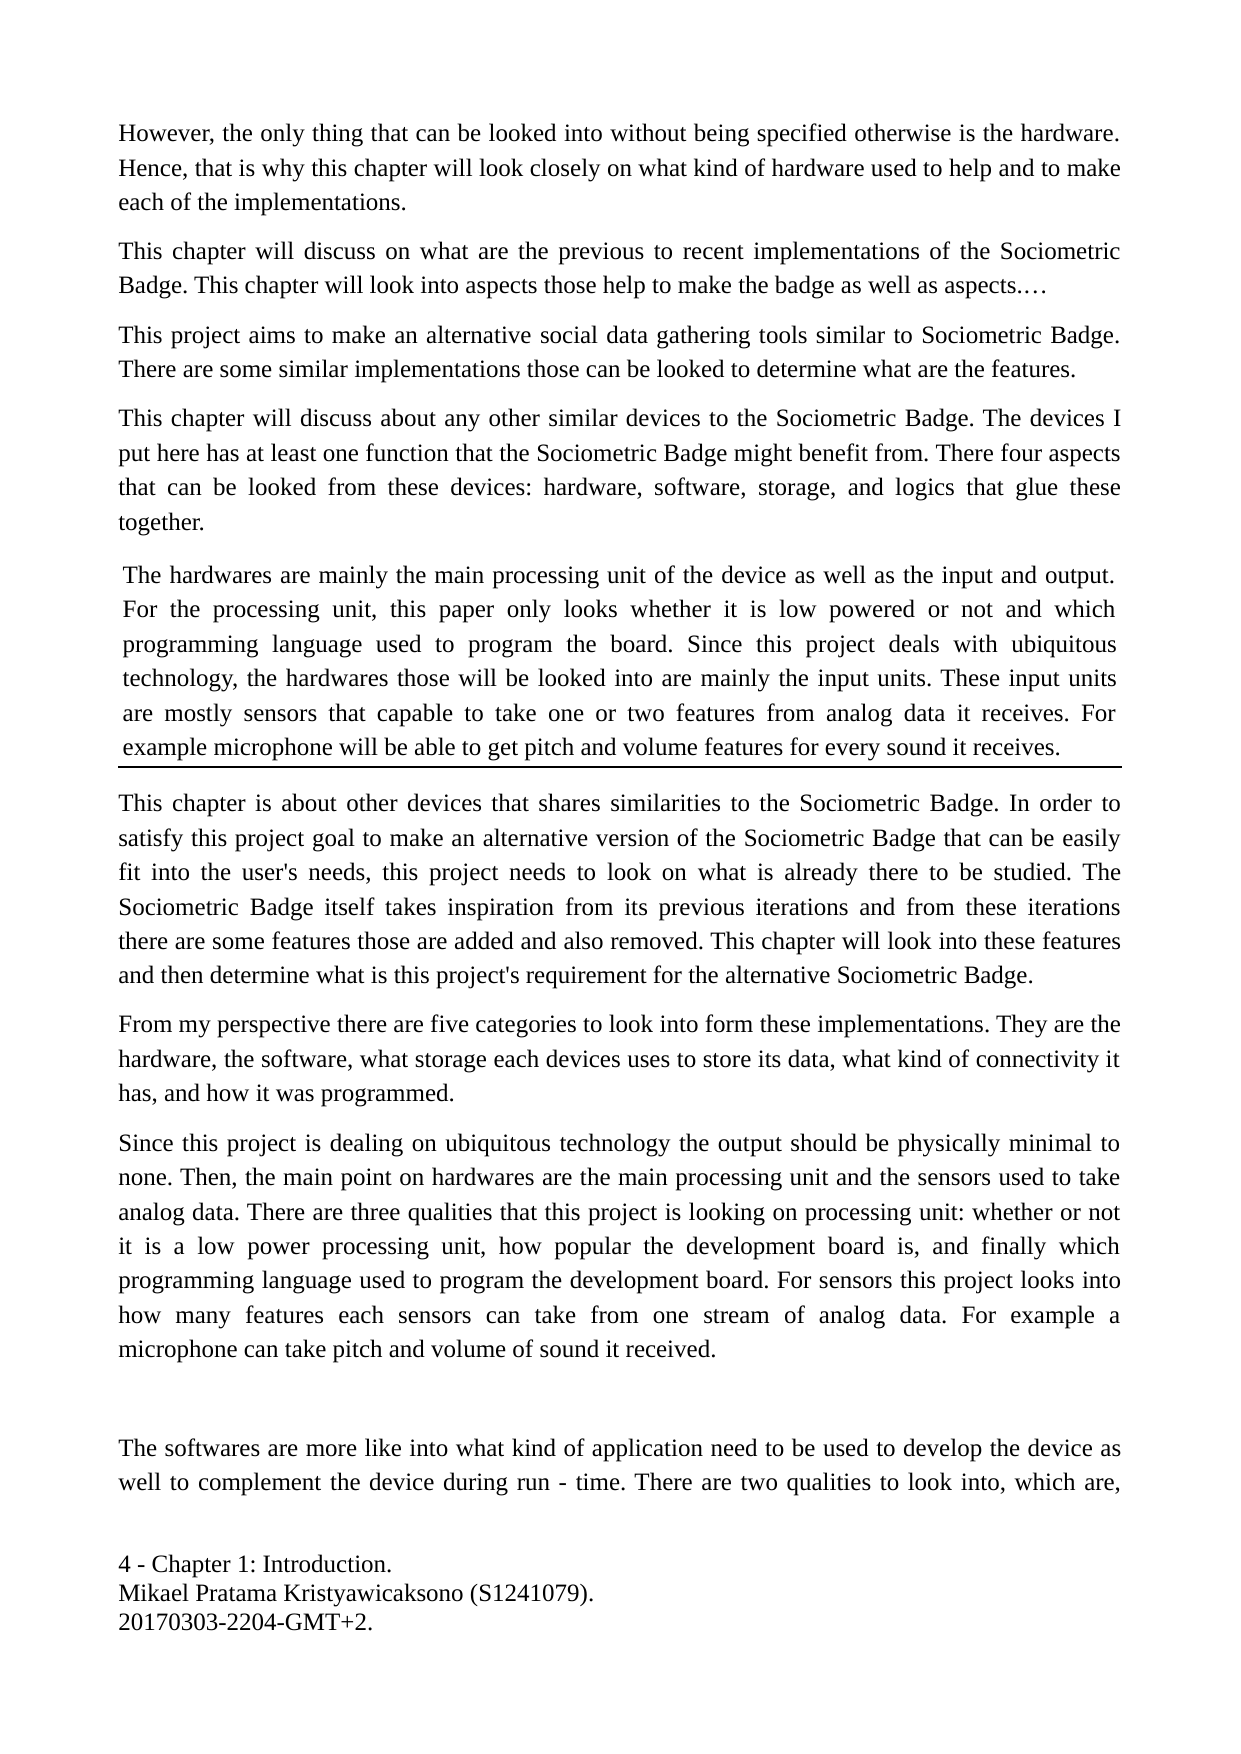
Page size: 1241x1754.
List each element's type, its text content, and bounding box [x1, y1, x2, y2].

text This chapter is about other devices that shares similarities to the Sociometric Badge. In order to satisfy this project goal to make an alternative version of the Sociometric Badge that can be easily fit into the user's needs, this project needs to look on what is already there to be studied. The Sociometric Badge itself takes inspiration from its previous iterations and from these iterations there are some features those are added and also removed. This chapter will look into these features and then determine what is this project's requirement for the alternative Sociometric Badge. [118, 788, 1122, 989]
text This chapter will discuss on what are the previous to recent implementations of the Sociometric Badge. This chapter will look into aspects those help to make the badge as well as aspects.… [118, 236, 1122, 299]
text Since this project is dealing on ubiquitous technology the output should be physically minimal to none. Then, the main point on hardwares are the main processing unit and the sensors used to take analog data. There are three qualities that this project is looking on processing unit: whether or not it is a low power processing unit, how popular the development board is, and finally which programming language used to program the development board. For sensors this project looks into how many features each sensors can take from one stream of analog data. For example a microphone can take pitch and volume of sound it received. [118, 1128, 1122, 1363]
text This project aims to make an alternative social data gathering tools similar to Sociometric Badge. There are some similar implementations those can be looked to determine what are the features. [118, 320, 1122, 383]
text This chapter will discuss about any other similar devices to the Sociometric Badge. The devices I put here has at least one function that the Sociometric Badge might benefit from. There four aspects that can be looked from these devices: hardware, software, storage, and logics that glue these together. [118, 403, 1122, 535]
text However, the only thing that can be looked into without being specified otherwise is the hardware. Hence, that is why this chapter will look closely on what kind of hardware used to help and to make each of the implementations. [118, 118, 1122, 216]
text From my perspective there are five categories to look into form these implementations. They are the hardware, the software, what storage each devices uses to store its data, what kind of connectivity it has, and how it was programmed. [118, 1009, 1122, 1107]
text The hardwares are mainly the main processing unit of the device as well as the input and output. For the processing unit, this paper only looks whether it is low powered or not and which programming language used to program the board. Since this project deals with ubiquitous technology, the hardwares those will be looked into are mainly the input units. These input units are mostly sensors that capable to take one or two features from analog data it receives. For example microphone will be able to get pitch and volume features for every sound it receives. [118, 556, 1122, 766]
text The softwares are more like into what kind of application need to be used to develop the device as well to complement the device during run - time. There are two qualities to look into, which are, [118, 1433, 1122, 1496]
